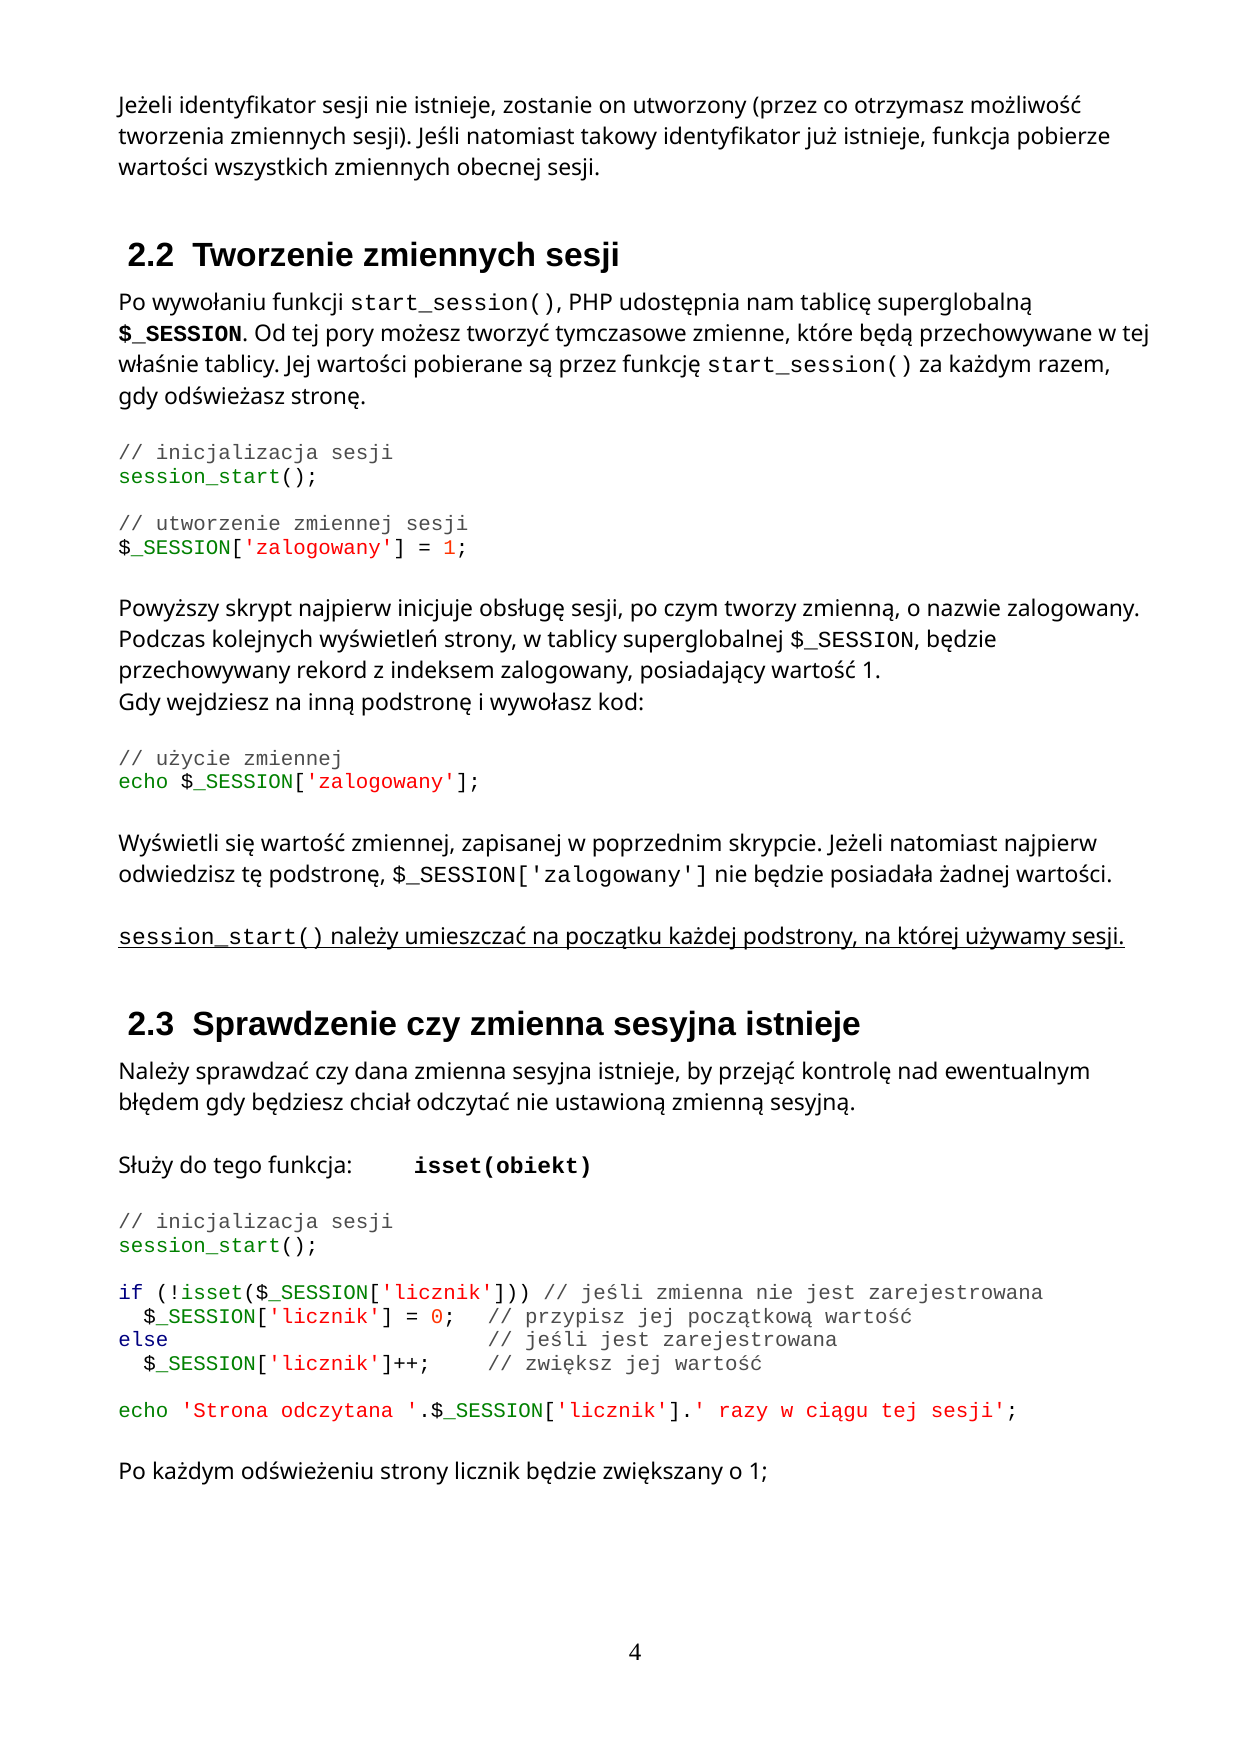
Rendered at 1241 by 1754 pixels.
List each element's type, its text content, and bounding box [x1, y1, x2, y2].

subtitle Sprawdzenie czy zmienna sesyjna istnieje [118, 1004, 1152, 1042]
text Służy do tego funkcja: isset(obiekt) [118, 1149, 1152, 1180]
text // użycie zmiennej [118, 748, 1152, 772]
text echo $_SESSION['zalogowany']; [118, 772, 1152, 795]
text $_SESSION['zalogowany'] = 1; [118, 537, 1152, 560]
text Należy sprawdzać czy dana zmienna sesyjna istnieje, by przejąć kontrolę nad ewentualnym błędem gdy będziesz chciał odczytać nie ustawioną zmienną sesyjną. [118, 1055, 1152, 1117]
text Gdy wejdziesz na inną podstronę i wywołasz kod: [118, 685, 1152, 717]
text Powyższy skrypt najpierw inicjuje obsługę sesji, po czym tworzy zmienną, o nazwie zalogowany. Podczas kolejnych wyświetleń strony, w tablicy superglobalnej $_SESSION, będzie przechowywany rekord z indeksem zalogowany, posiadający wartość 1. [118, 592, 1152, 685]
text Wyświetli się wartość zmiennej, zapisanej w poprzednim skrypcie. Jeżeli natomiast najpierw odwiedzisz tę podstronę, $_SESSION['zalogowany'] nie będzie posiadała żadnej wartości. [118, 826, 1152, 889]
text $_SESSION['licznik'] = 0; // przypisz jej początkową wartość [118, 1306, 1152, 1329]
text Jeżeli identyfikator sesji nie istnieje, zostanie on utworzony (przez co otrzymasz możliwość tworzenia zmiennych sesji). Jeśli natomiast takowy identyfikator już istnieje, funkcja pobierze wartości wszystkich zmiennych obecnej sesji. [118, 88, 1152, 182]
text session_start(); [118, 1235, 1152, 1258]
text $_SESSION['licznik']++; // zwiększ jej wartość [118, 1353, 1152, 1377]
subtitle Tworzenie zmiennych sesji [118, 234, 1152, 273]
text if (!isset($_SESSION['licznik'])) // jeśli zmienna nie jest zarejestrowana [118, 1282, 1152, 1306]
text session_start() należy umieszczać na początku każdej podstrony, na której używamy sesji. [118, 920, 1152, 952]
text // inicjalizacja sesji [118, 442, 1152, 466]
text Po każdym odświeżeniu strony licznik będzie zwiększany o 1; [118, 1455, 1152, 1487]
text // utworzenie zmiennej sesji [118, 513, 1152, 537]
text else // jeśli jest zarejestrowana [118, 1329, 1152, 1353]
text Po wywołaniu funkcji start_session(), PHP udostępnia nam tablicę superglobalną $_SESSION. Od tej pory możesz tworzyć tymczasowe zmienne, które będą przechowywane w tej właśnie tablicy. Jej wartości pobierane są przez funkcję start_session() za każdym razem, gdy odświeżasz stronę. [118, 286, 1152, 411]
text // inicjalizacja sesji [118, 1211, 1152, 1235]
text echo 'Strona odczytana '.$_SESSION['licznik'].' razy w ciągu tej sesji'; [118, 1400, 1152, 1424]
text session_start(); [118, 466, 1152, 489]
